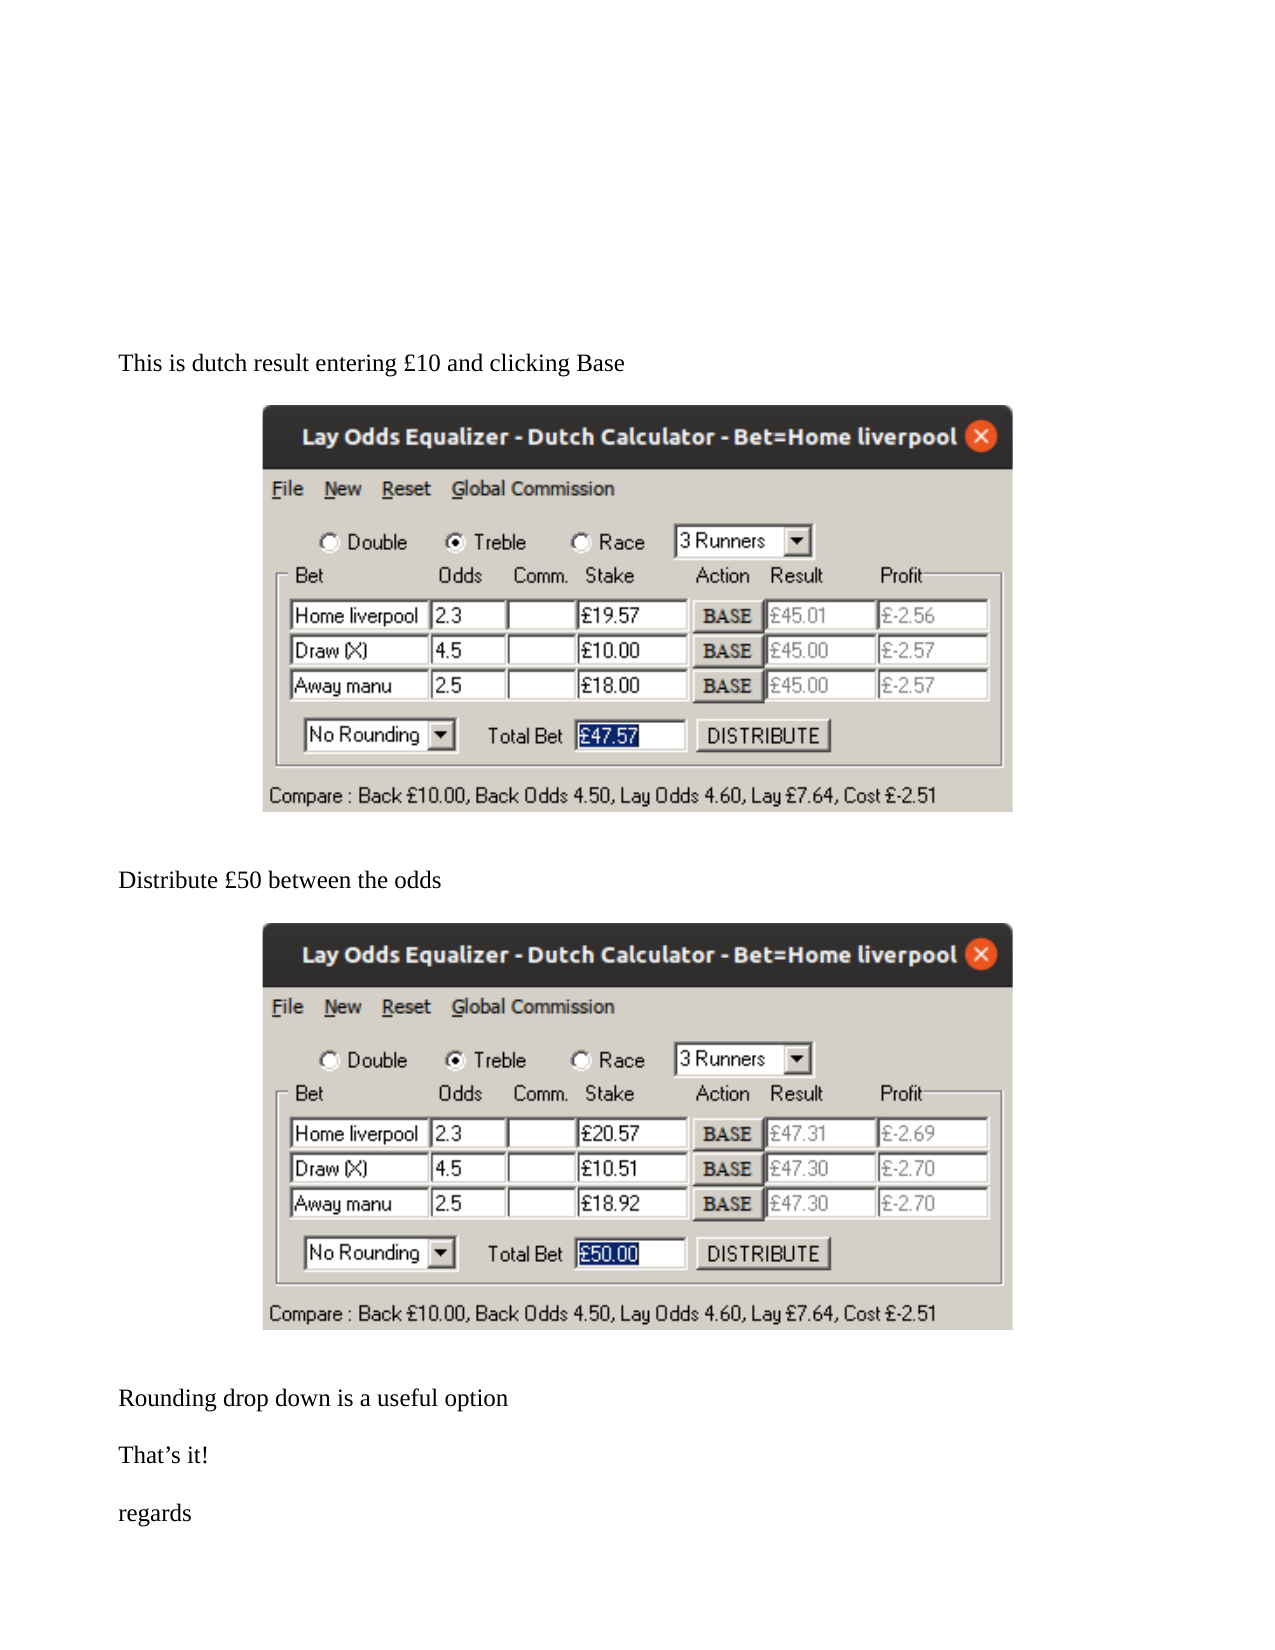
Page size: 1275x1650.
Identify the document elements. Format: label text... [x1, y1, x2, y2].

picture [262, 923, 1013, 1330]
text Rounding drop down is a useful option [118, 1383, 1157, 1412]
text This is dutch result entering £10 and clicking Base [118, 348, 1157, 377]
text That’s it! [118, 1441, 1157, 1469]
picture [262, 405, 1013, 812]
text regards [118, 1498, 1157, 1527]
text Distribute £50 between the odds [118, 866, 1157, 894]
